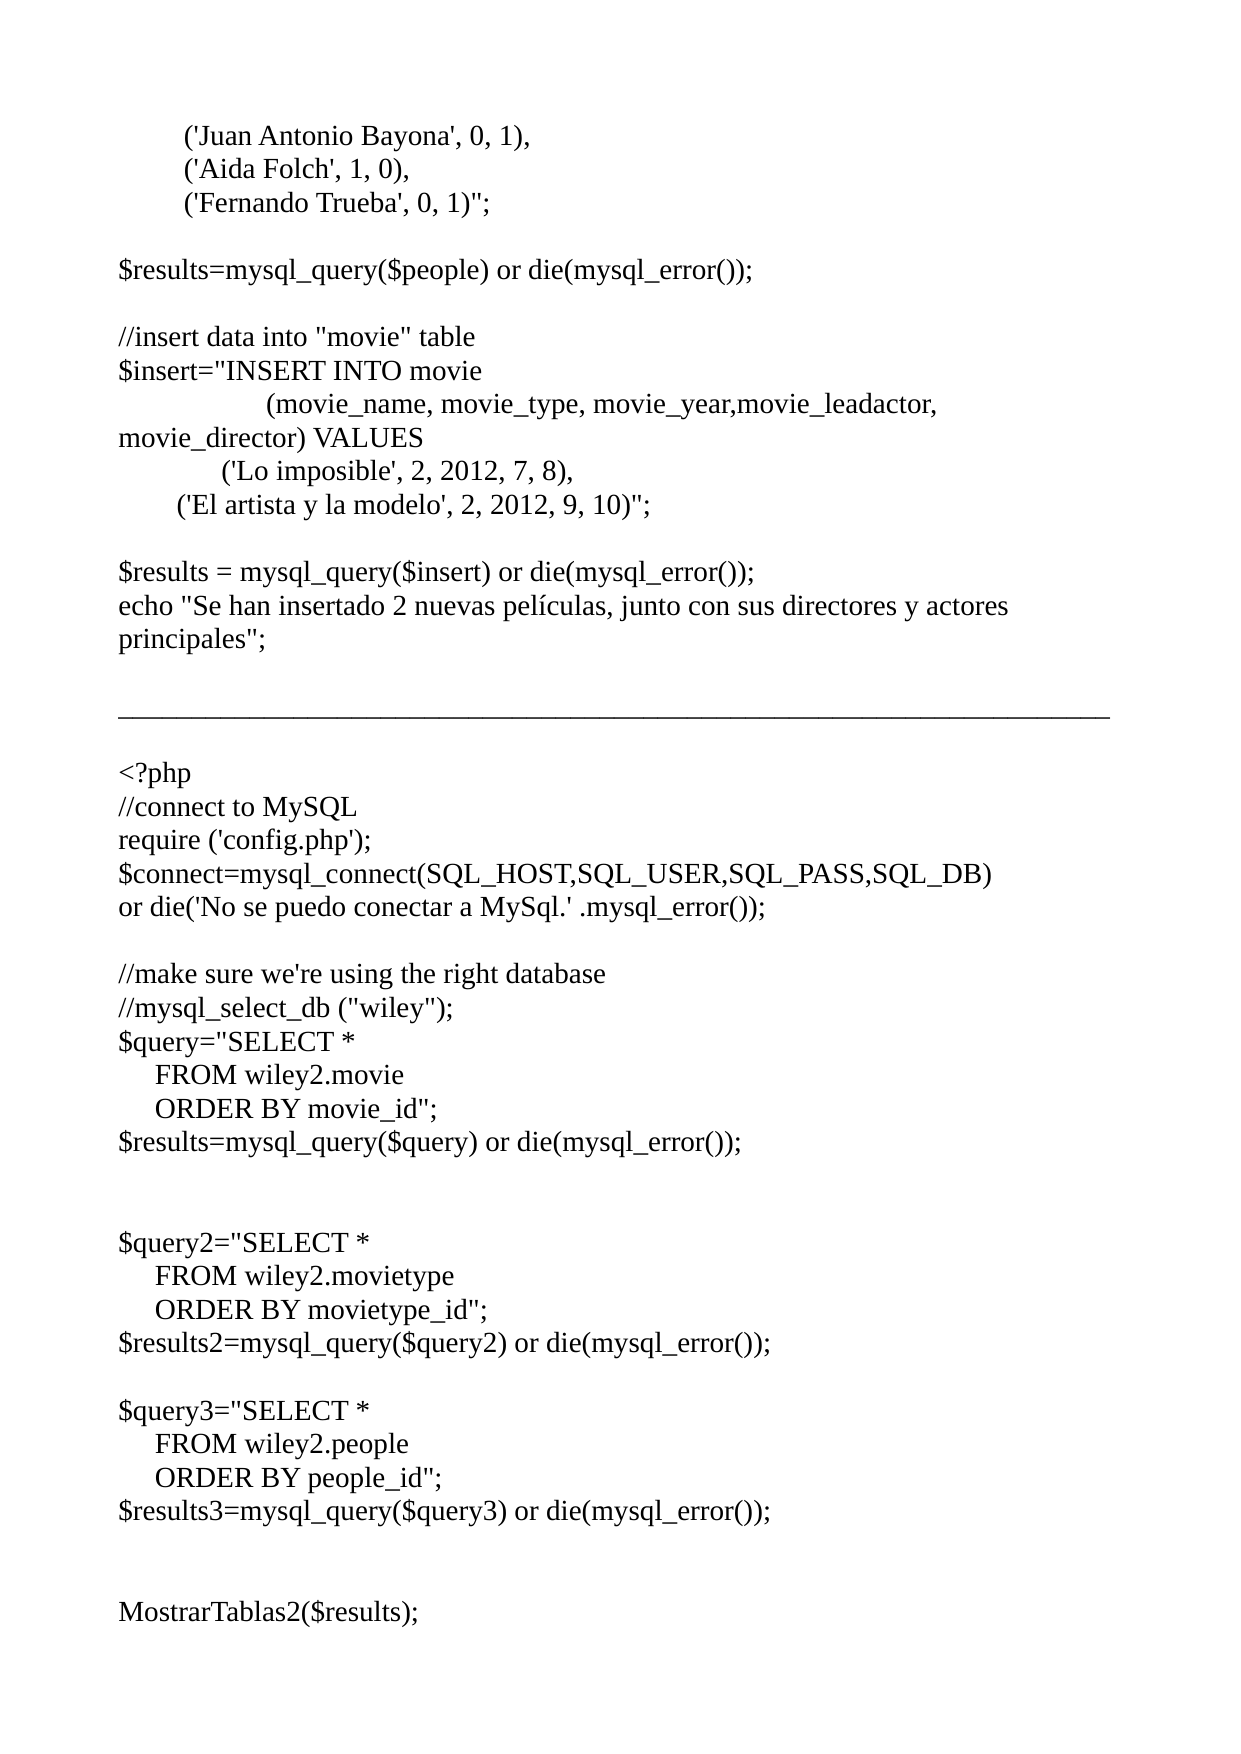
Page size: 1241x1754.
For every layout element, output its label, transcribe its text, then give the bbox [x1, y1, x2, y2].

text or die('No se puedo conectar a MySql.' .mysql_error()); [118, 889, 1122, 923]
text ORDER BY movie_id"; [118, 1091, 1122, 1124]
text (movie_name, movie_type, movie_year,movie_leadactor, movie_director) VALUES [118, 386, 1122, 453]
text ORDER BY movietype_id"; [118, 1292, 1122, 1326]
text $results=mysql_query($people) or die(mysql_error()); [118, 252, 1122, 286]
text MostrarTablas2($results); [118, 1594, 1122, 1627]
text $insert="INSERT INTO movie [118, 353, 1122, 386]
text $query2="SELECT * [118, 1225, 1122, 1258]
text ('Fernando Trueba', 0, 1)"; [118, 185, 1122, 219]
text //insert data into "movie" table [118, 319, 1122, 353]
text ('Lo imposible', 2, 2012, 7, 8), [118, 453, 1122, 487]
text $results3=mysql_query($query3) or die(mysql_error()); [118, 1493, 1122, 1527]
text FROM wiley2.movie [118, 1057, 1122, 1091]
text $results=mysql_query($query) or die(mysql_error()); [118, 1124, 1122, 1158]
text $connect=mysql_connect(SQL_HOST,SQL_USER,SQL_PASS,SQL_DB) [118, 856, 1122, 889]
text //make sure we're using the right database [118, 957, 1122, 990]
text echo "Se han insertado 2 nuevas películas, junto con sus directores y actores principales"; [118, 588, 1122, 655]
text //connect to MySQL [118, 789, 1122, 822]
text FROM wiley2.movietype [118, 1258, 1122, 1292]
text $results2=mysql_query($query2) or die(mysql_error()); [118, 1326, 1122, 1359]
text ('Aida Folch', 1, 0), [118, 152, 1122, 185]
text ('Juan Antonio Bayona', 0, 1), [118, 118, 1122, 152]
text //mysql_select_db ("wiley"); [118, 990, 1122, 1024]
text ('El artista y la modelo', 2, 2012, 9, 10)"; [118, 487, 1122, 521]
text $query3="SELECT * [118, 1393, 1122, 1426]
text $query="SELECT * [118, 1024, 1122, 1057]
text require ('config.php'); [118, 822, 1122, 856]
text <?php [118, 755, 1122, 789]
text ORDER BY people_id"; [118, 1460, 1122, 1493]
text $results = mysql_query($insert) or die(mysql_error()); [118, 554, 1122, 588]
text ____________________________________________________________________ [118, 688, 1122, 722]
text FROM wiley2.people [118, 1426, 1122, 1460]
